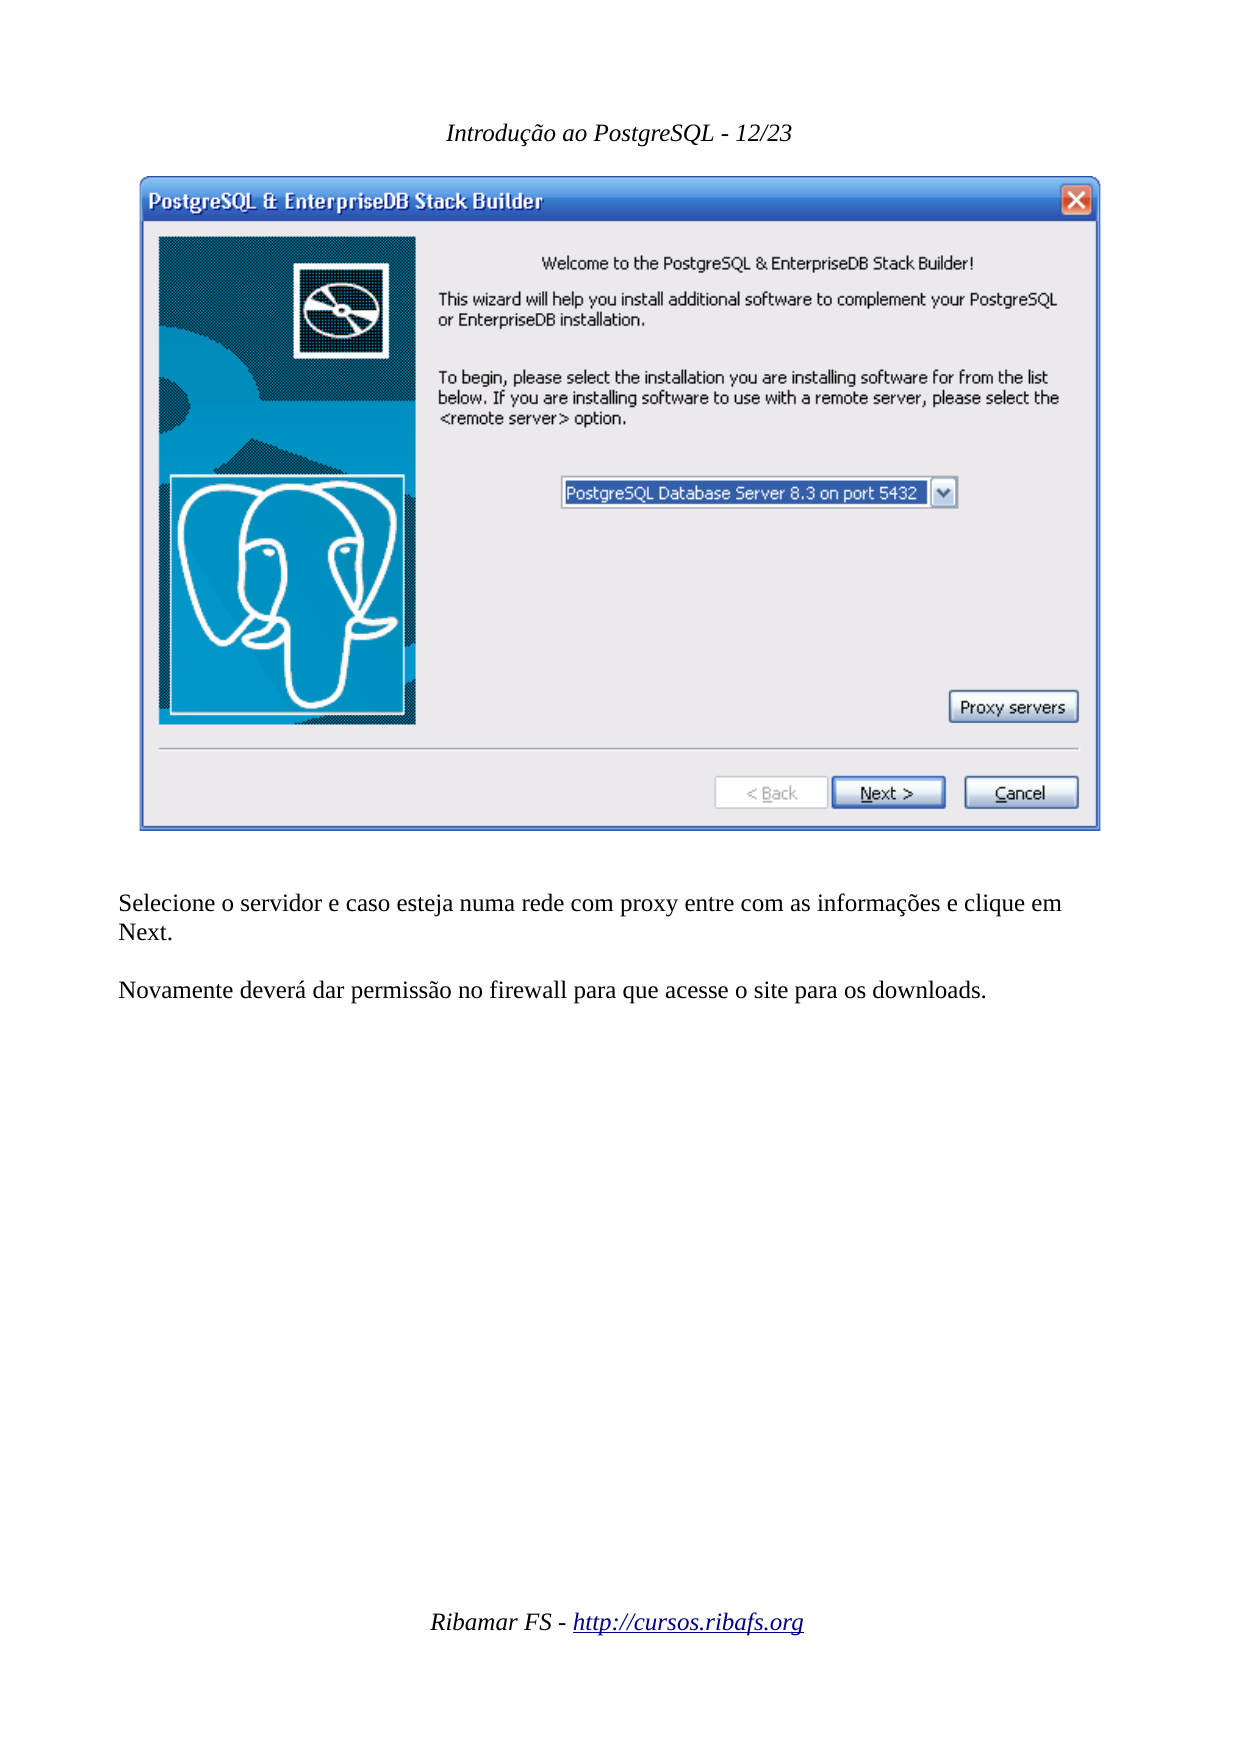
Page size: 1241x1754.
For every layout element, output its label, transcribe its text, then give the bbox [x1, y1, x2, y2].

picture [139, 176, 1101, 831]
text Novamente deverá dar permissão no firewall para que acesse o site para os downloads. [118, 975, 1122, 1003]
text Selecione o servidor e caso esteja numa rede com proxy entre com as informações e clique em [118, 888, 1122, 917]
text Next. [118, 917, 1122, 946]
